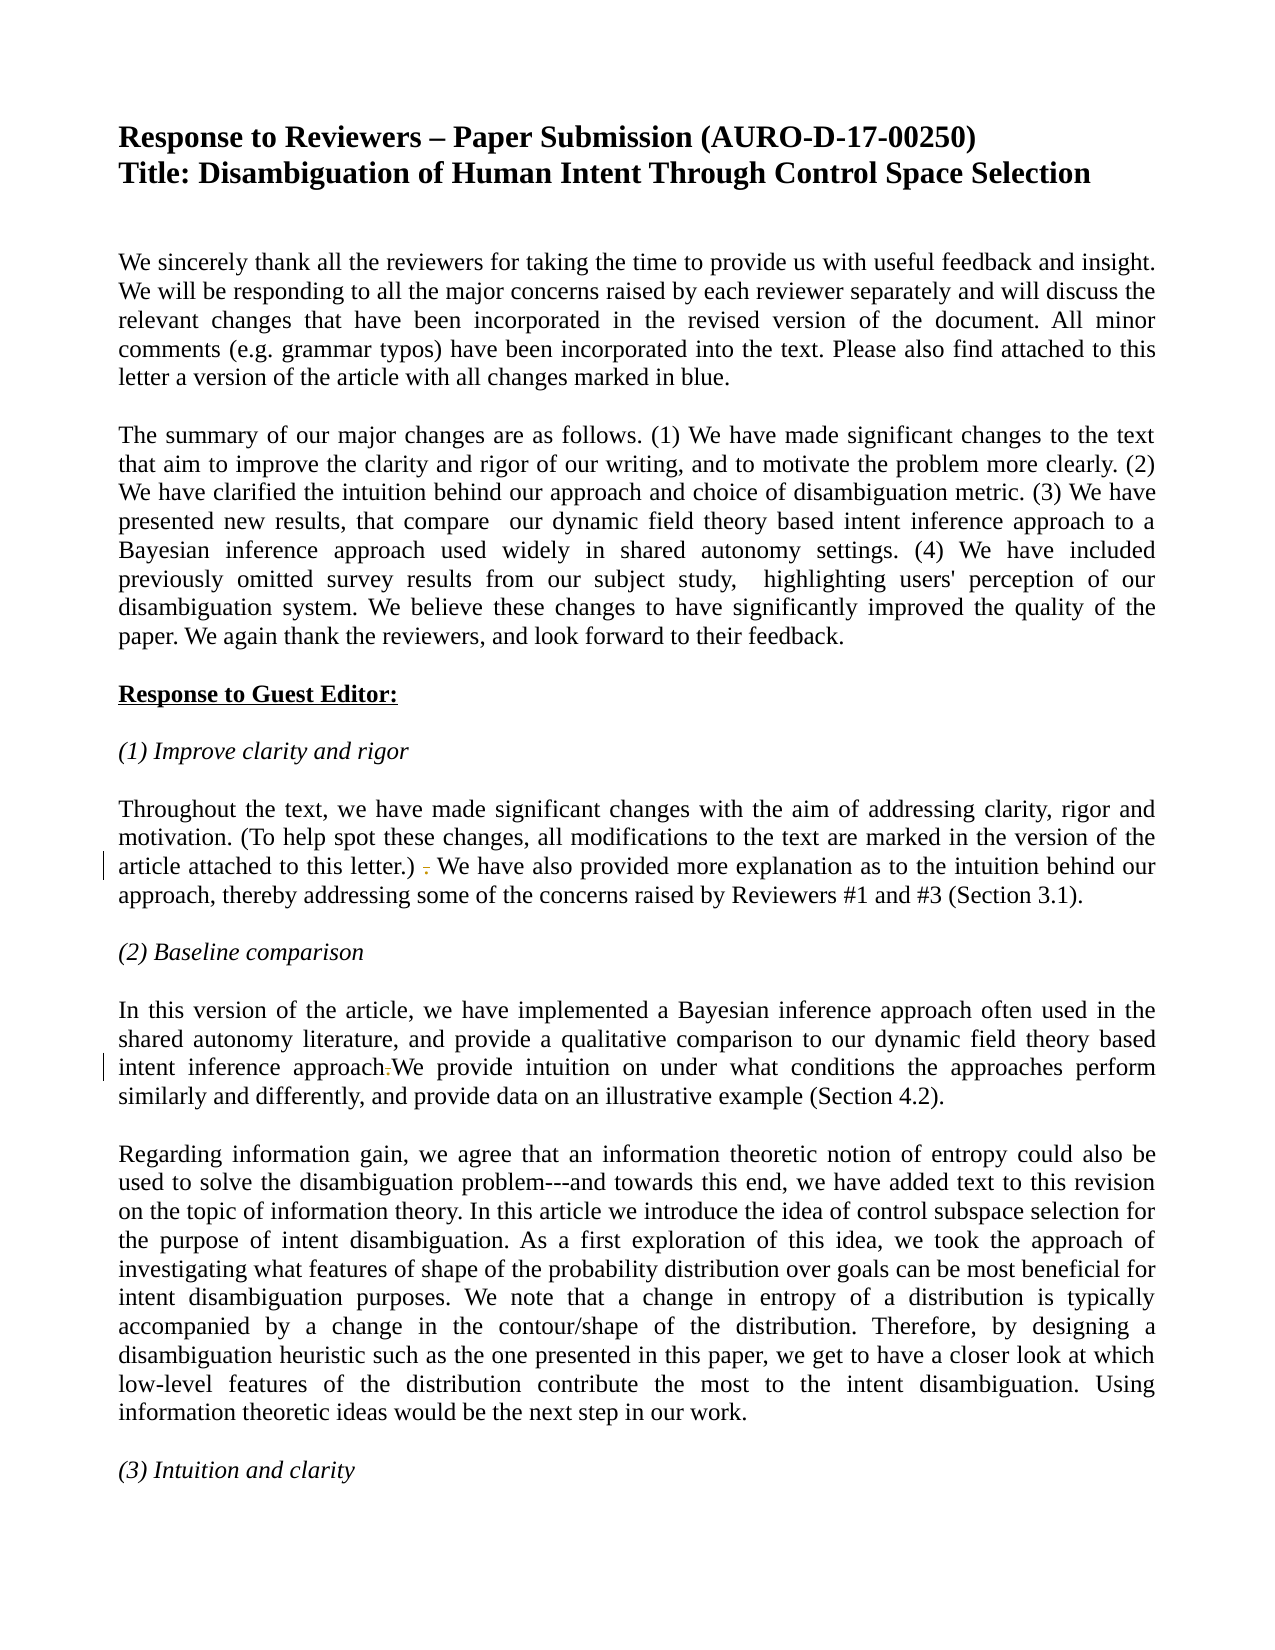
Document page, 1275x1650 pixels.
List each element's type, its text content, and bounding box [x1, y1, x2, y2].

text Response to Guest Editor: [118, 679, 1157, 707]
text (1) Improve clarity and rigor [118, 736, 1157, 765]
text Throughout the text, we have made significant changes with the aim of addressing clarity, rigor and motivation. (To help spot these changes, all modifications to the text are marked in the version of the article attached to this letter.) We have also provided more explanation as to the intuition behind our approach, thereby addressing some of the concerns raised by Reviewers #1 and #3 (Section 3.1). [118, 794, 1157, 909]
text Regarding information gain, we agree that an information theoretic notion of entropy could also be used to solve the disambiguation problem---and towards this end, we have added text to this revision on the topic of information theory. In this article we introduce the idea of control subspace selection for the purpose of intent disambiguation. As a first exploration of this idea, we took the approach of investigating what features of shape of the probability distribution over goals can be most beneficial for intent disambiguation purposes. We note that a change in entropy of a distribution is typically accompanied by a change in the contour/shape of the distribution. Therefore, by designing a disambiguation heuristic such as the one presented in this paper, we get to have a closer look at which low-level features of the distribution contribute the most to the intent disambiguation. Using information theoretic ideas would be the next step in our work. [118, 1139, 1157, 1426]
text We sincerely thank all the reviewers for taking the time to provide us with useful feedback and insight. We will be responding to all the major concerns raised by each reviewer separately and will discuss the relevant changes that have been incorporated in the revised version of the document. All minor comments (e.g. grammar typos) have been incorporated into the text. Please also find attached to this letter a version of the article with all changes marked in blue. [118, 247, 1157, 391]
text Response to Reviewers – Paper Submission (AURO-D-17-00250) [118, 118, 1157, 154]
text Title: Disambiguation of Human Intent Through Control Space Selection [118, 154, 1157, 190]
text The summary of our major changes are as follows. (1) We have made significant changes to the text that aim to improve the clarity and rigor of our writing, and to motivate the problem more clearly. (2) We have clarified the intuition behind our approach and choice of disambiguation metric. (3) We have presented new results, that compare our dynamic field theory based intent inference approach to a Bayesian inference approach used widely in shared autonomy settings. (4) We have included previously omitted survey results from our subject study, highlighting users' perception of our disambiguation system. We believe these changes to have significantly improved the quality of the paper. We again thank the reviewers, and look forward to their feedback. [118, 420, 1157, 650]
text In this version of the article, we have implemented a Bayesian inference approach often used in the shared autonomy literature, and provide a qualitative comparison to our dynamic field theory based intent inference approachWe provide intuition on under what conditions the approaches perform similarly and differently, and provide data on an illustrative example (Section 4.2). [118, 995, 1157, 1110]
text (2) Baseline comparison [118, 937, 1157, 966]
text (3) Intuition and clarity [118, 1455, 1157, 1484]
